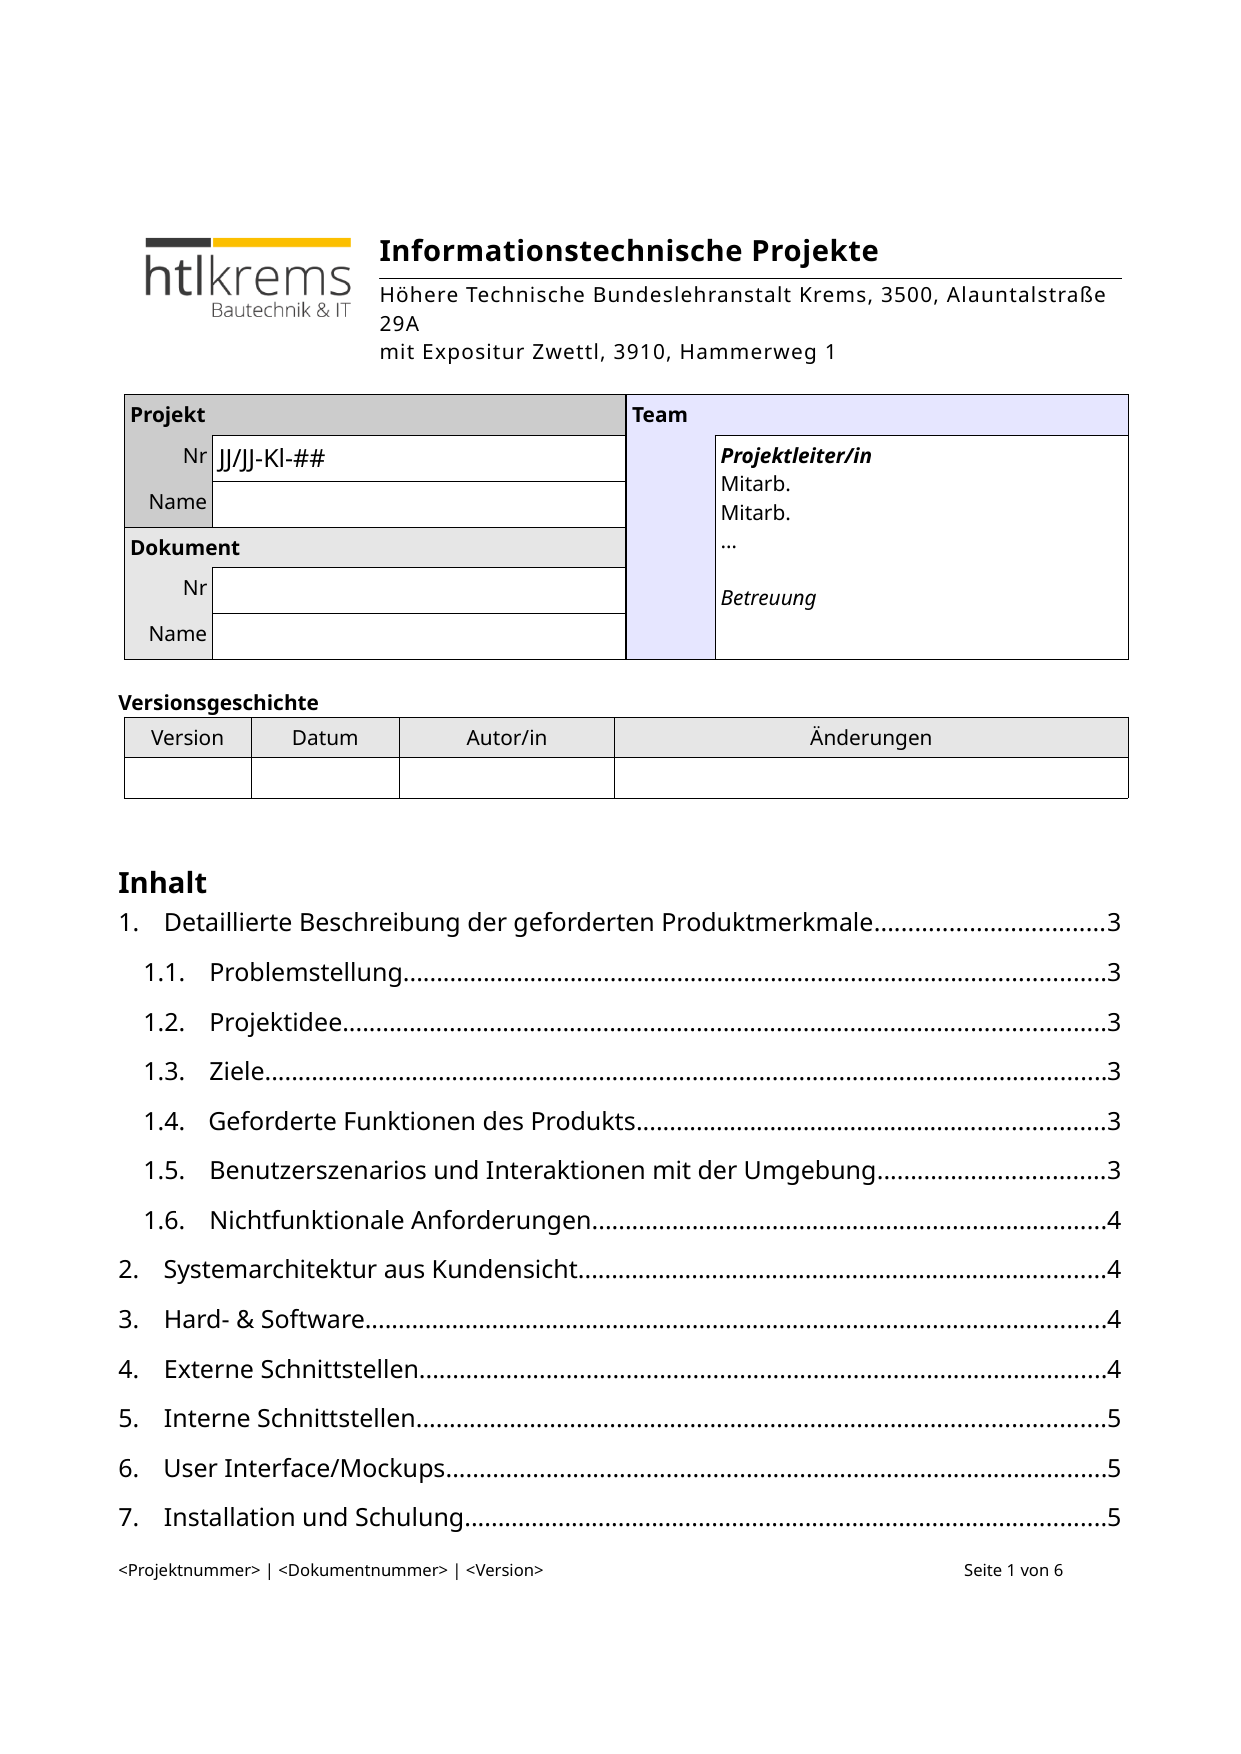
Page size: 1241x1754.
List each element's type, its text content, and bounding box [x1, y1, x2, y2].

table_cell Projektleiter/in Mitarb. Mitarb. … Betreuung [716, 436, 1128, 659]
table_header Projekt [125, 395, 625, 435]
table_header Datum [252, 718, 399, 757]
table_cell Name [125, 613, 212, 659]
text 5. Interne Schnittstellen 5 [118, 1401, 1122, 1435]
table_cell [615, 758, 1128, 797]
table_cell [252, 758, 399, 797]
text 1.5. Benutzerszenarios und Interaktionen mit der Umgebung 3 [143, 1153, 1122, 1187]
subtitle Inhalt [118, 862, 1122, 902]
table_header Autor/in [400, 718, 614, 757]
table_cell [125, 758, 251, 797]
table_header Änderungen [615, 718, 1128, 757]
table_cell [213, 568, 625, 613]
table_cell [213, 482, 625, 527]
text 1.1. Problemstellung 3 [143, 954, 1122, 989]
table_cell [400, 758, 614, 797]
table_header Team [627, 395, 1128, 435]
table_cell Nr [125, 435, 212, 481]
table_cell [627, 435, 715, 659]
text 1.2. Projektidee 3 [143, 1004, 1122, 1038]
table_header Version [125, 718, 251, 757]
table_cell JJ/JJ-Kl-## [213, 436, 625, 481]
table_header [125, 230, 372, 366]
table_cell Nr [125, 567, 212, 613]
text 1.4. Geforderte Funktionen des Produkts 3 [143, 1103, 1122, 1137]
text 4. Externe Schnittstellen 4 [118, 1351, 1122, 1385]
picture [132, 230, 365, 328]
text 1.6. Nichtfunktionale Anforderungen 4 [143, 1202, 1122, 1237]
text Versionsgeschichte [118, 688, 1122, 717]
text 3. Hard- & Software 4 [118, 1302, 1122, 1336]
text 2. Systemarchitektur aus Kundensicht 4 [118, 1252, 1122, 1286]
table_cell Dokument [125, 528, 625, 567]
table_header Informationstechnische Projekte Höhere Technische Bundeslehranstalt Krems, 3500, Alauntalstraße 29A mit Expositur Zwettl, 3910, Hammerweg 1 [372, 230, 1129, 366]
text 1.3. Ziele 3 [143, 1054, 1122, 1088]
table_cell Name [125, 481, 212, 527]
text 6. User Interface/Mockups 5 [118, 1450, 1122, 1484]
text 7. Installation und Schulung 5 [118, 1500, 1122, 1534]
table_cell [213, 614, 625, 659]
text 1. Detaillierte Beschreibung der geforderten Produktmerkmale 3 [118, 905, 1122, 939]
